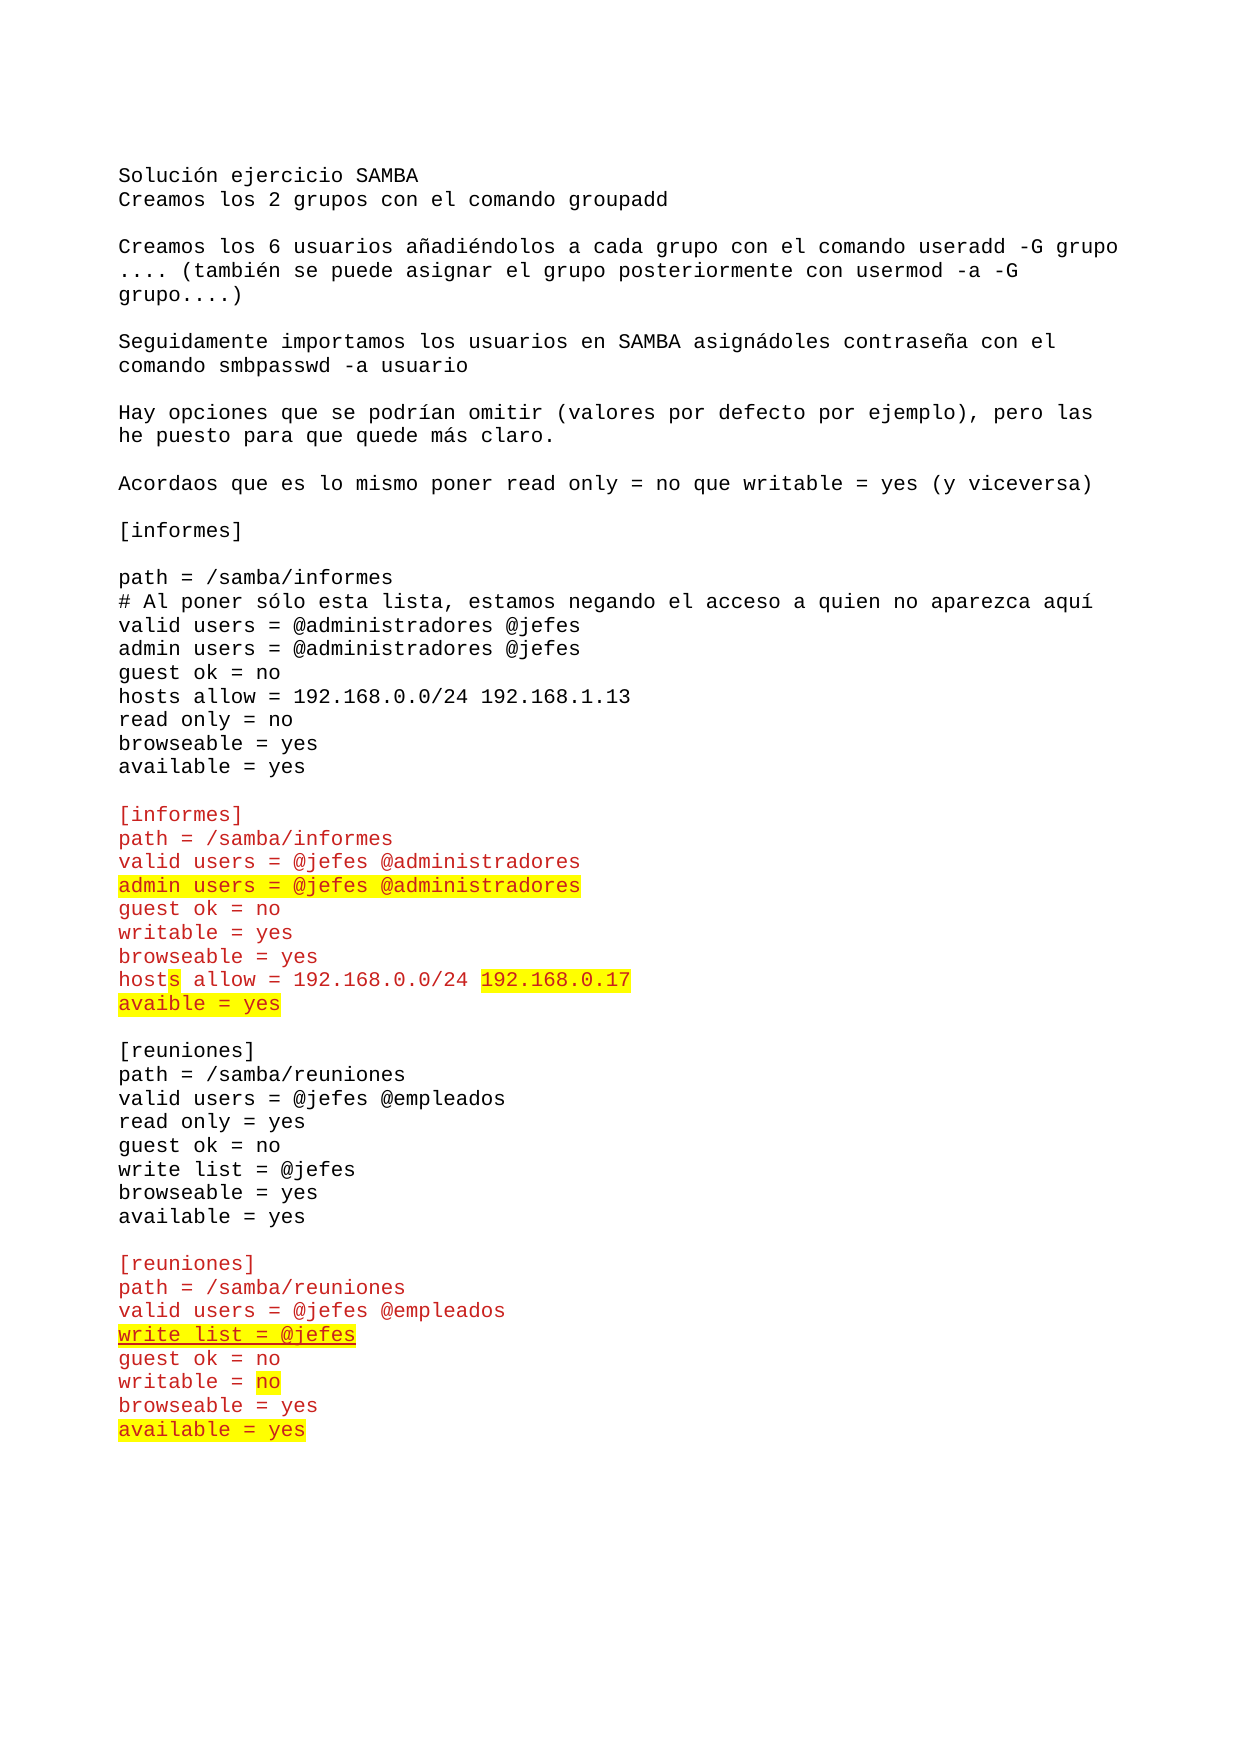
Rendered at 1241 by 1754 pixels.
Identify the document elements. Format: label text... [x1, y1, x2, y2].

text valid users = @jefes @empleados [118, 1300, 1122, 1324]
text guest ok = no [118, 1135, 1122, 1158]
text available = yes [118, 1419, 1122, 1442]
text browseable = yes [118, 946, 1122, 969]
text guest ok = no [118, 1348, 1122, 1371]
text hosts allow = 192.168.0.0/24 192.168.0.17 [118, 969, 1122, 993]
text Creamos los 2 grupos con el comando groupadd [118, 189, 1122, 213]
text admin users = @jefes @administradores [118, 875, 1122, 898]
text avaible = yes [118, 993, 1122, 1017]
text hosts allow = 192.168.0.0/24 192.168.1.13 [118, 686, 1122, 709]
text [informes] [118, 520, 1122, 544]
text valid users = @jefes @administradores [118, 851, 1122, 875]
text Hay opciones que se podrían omitir (valores por defecto por ejemplo), pero las he puesto para que quede más claro. [118, 402, 1122, 449]
text available = yes [118, 757, 1122, 780]
text available = yes [118, 1206, 1122, 1229]
text writable = no [118, 1371, 1122, 1395]
text [reuniones] [118, 1040, 1122, 1064]
text [reuniones] [118, 1253, 1122, 1277]
text valid users = @administradores @jefes [118, 615, 1122, 638]
text [informes] [118, 804, 1122, 827]
text path = /samba/informes [118, 567, 1122, 591]
text Creamos los 6 usuarios añadiéndolos a cada grupo con el comando useradd -G grupo .... (también se puede asignar el grupo posteriormente con usermod -a -G grupo....) [118, 236, 1122, 307]
text valid users = @jefes @empleados [118, 1088, 1122, 1111]
text Seguidamente importamos los usuarios en SAMBA asignádoles contraseña con el comando smbpasswd -a usuario [118, 331, 1122, 378]
text write list = @jefes [118, 1158, 1122, 1182]
text read only = yes [118, 1111, 1122, 1135]
text browseable = yes [118, 733, 1122, 757]
text admin users = @administradores @jefes [118, 638, 1122, 662]
text path = /samba/informes [118, 827, 1122, 851]
text read only = no [118, 709, 1122, 733]
text browseable = yes [118, 1395, 1122, 1419]
text Acordaos que es lo mismo poner read only = no que writable = yes (y viceversa) [118, 473, 1122, 496]
text path = /samba/reuniones [118, 1277, 1122, 1300]
text path = /samba/reuniones [118, 1064, 1122, 1088]
text writable = yes [118, 922, 1122, 946]
text guest ok = no [118, 662, 1122, 686]
text guest ok = no [118, 898, 1122, 922]
text browseable = yes [118, 1182, 1122, 1206]
text write list = @jefes [118, 1324, 1122, 1348]
text # Al poner sólo esta lista, estamos negando el acceso a quien no aparezca aquí [118, 591, 1122, 615]
text Solución ejercicio SAMBA [118, 165, 1122, 189]
